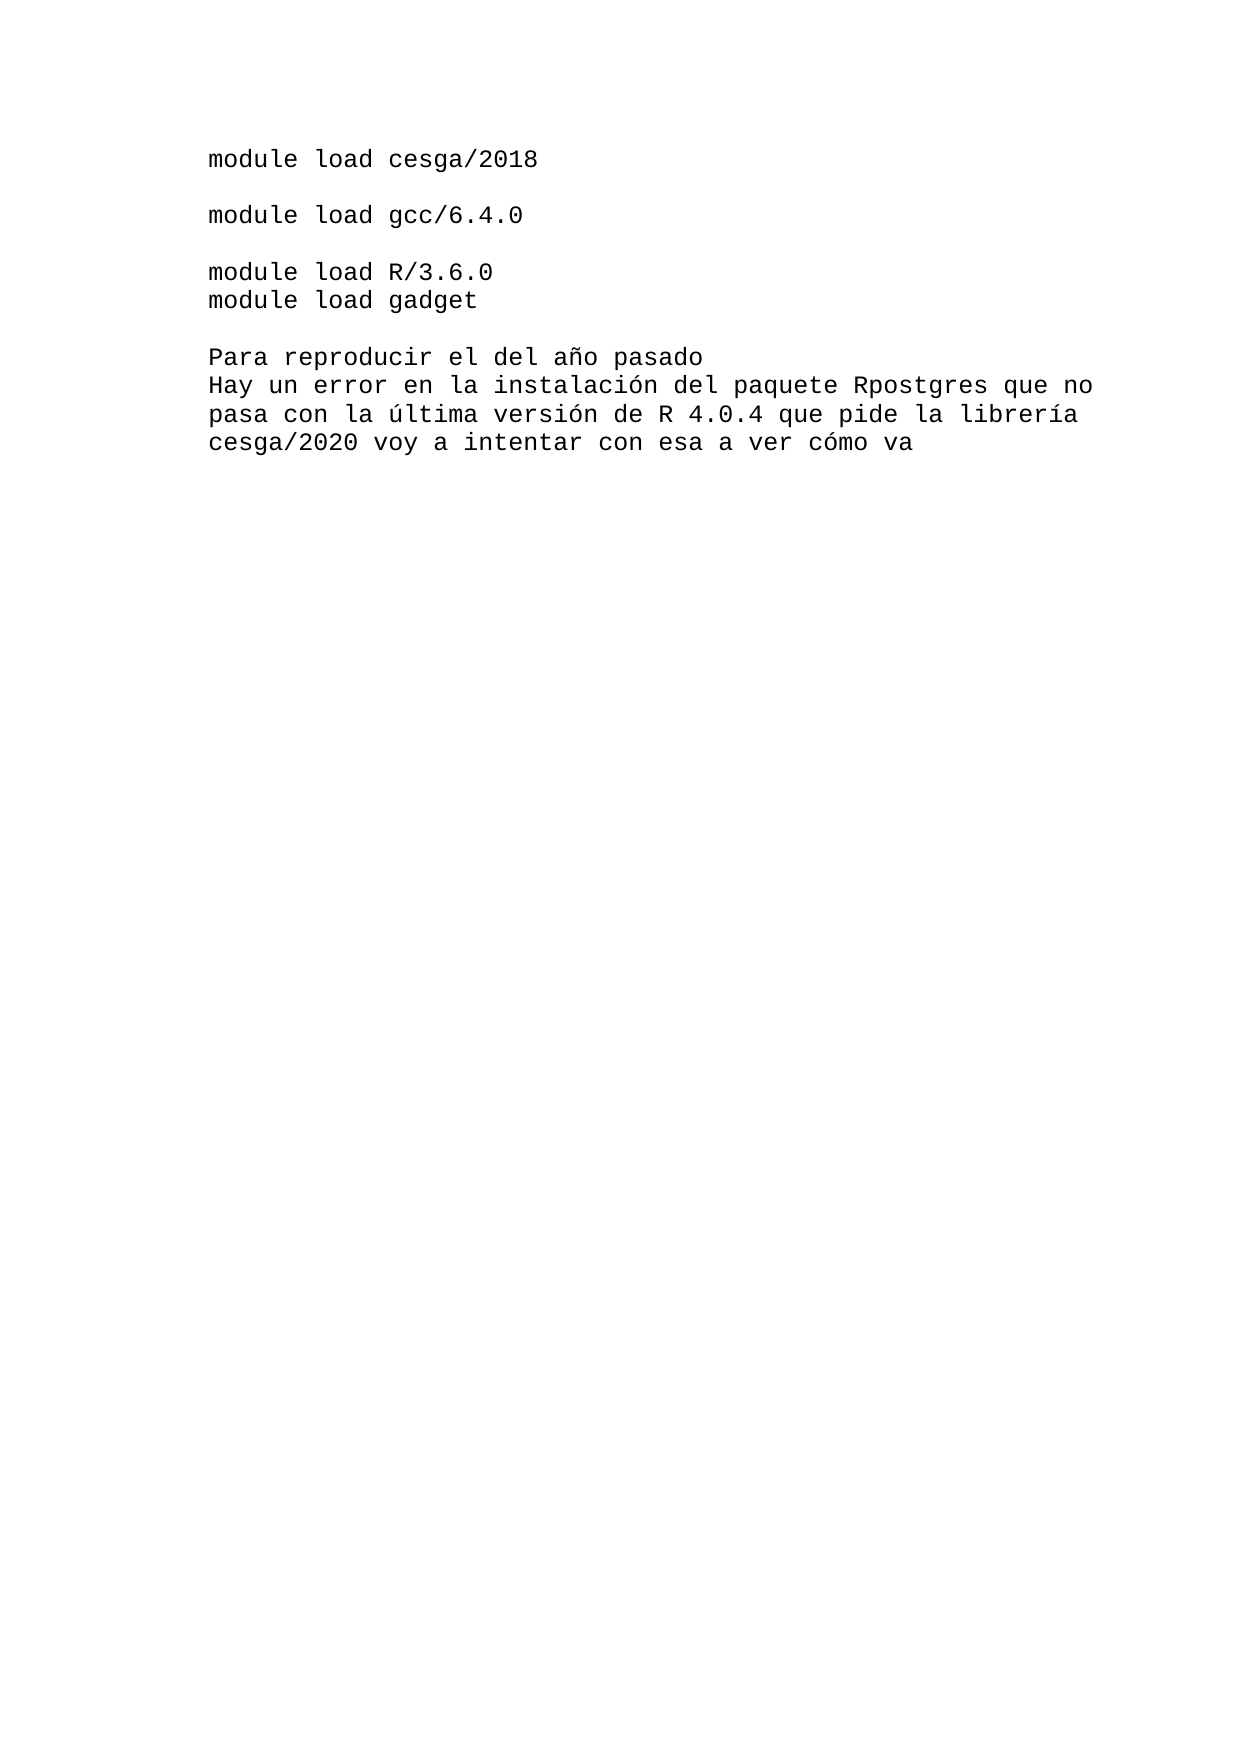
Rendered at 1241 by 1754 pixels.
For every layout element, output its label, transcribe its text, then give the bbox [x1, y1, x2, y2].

text module load cesga/2018 [208, 146, 1122, 175]
text Para reproducir el del año pasado [208, 345, 1122, 373]
text module load gcc/6.4.0 [208, 203, 1122, 231]
text Hay un error en la instalación del paquete Rpostgres que no pasa con la última versión de R 4.0.4 que pide la librería cesga/2020 voy a intentar con esa a ver cómo va [208, 373, 1122, 458]
text module load gadget [208, 288, 1122, 316]
text module load R/3.6.0 [208, 260, 1122, 288]
